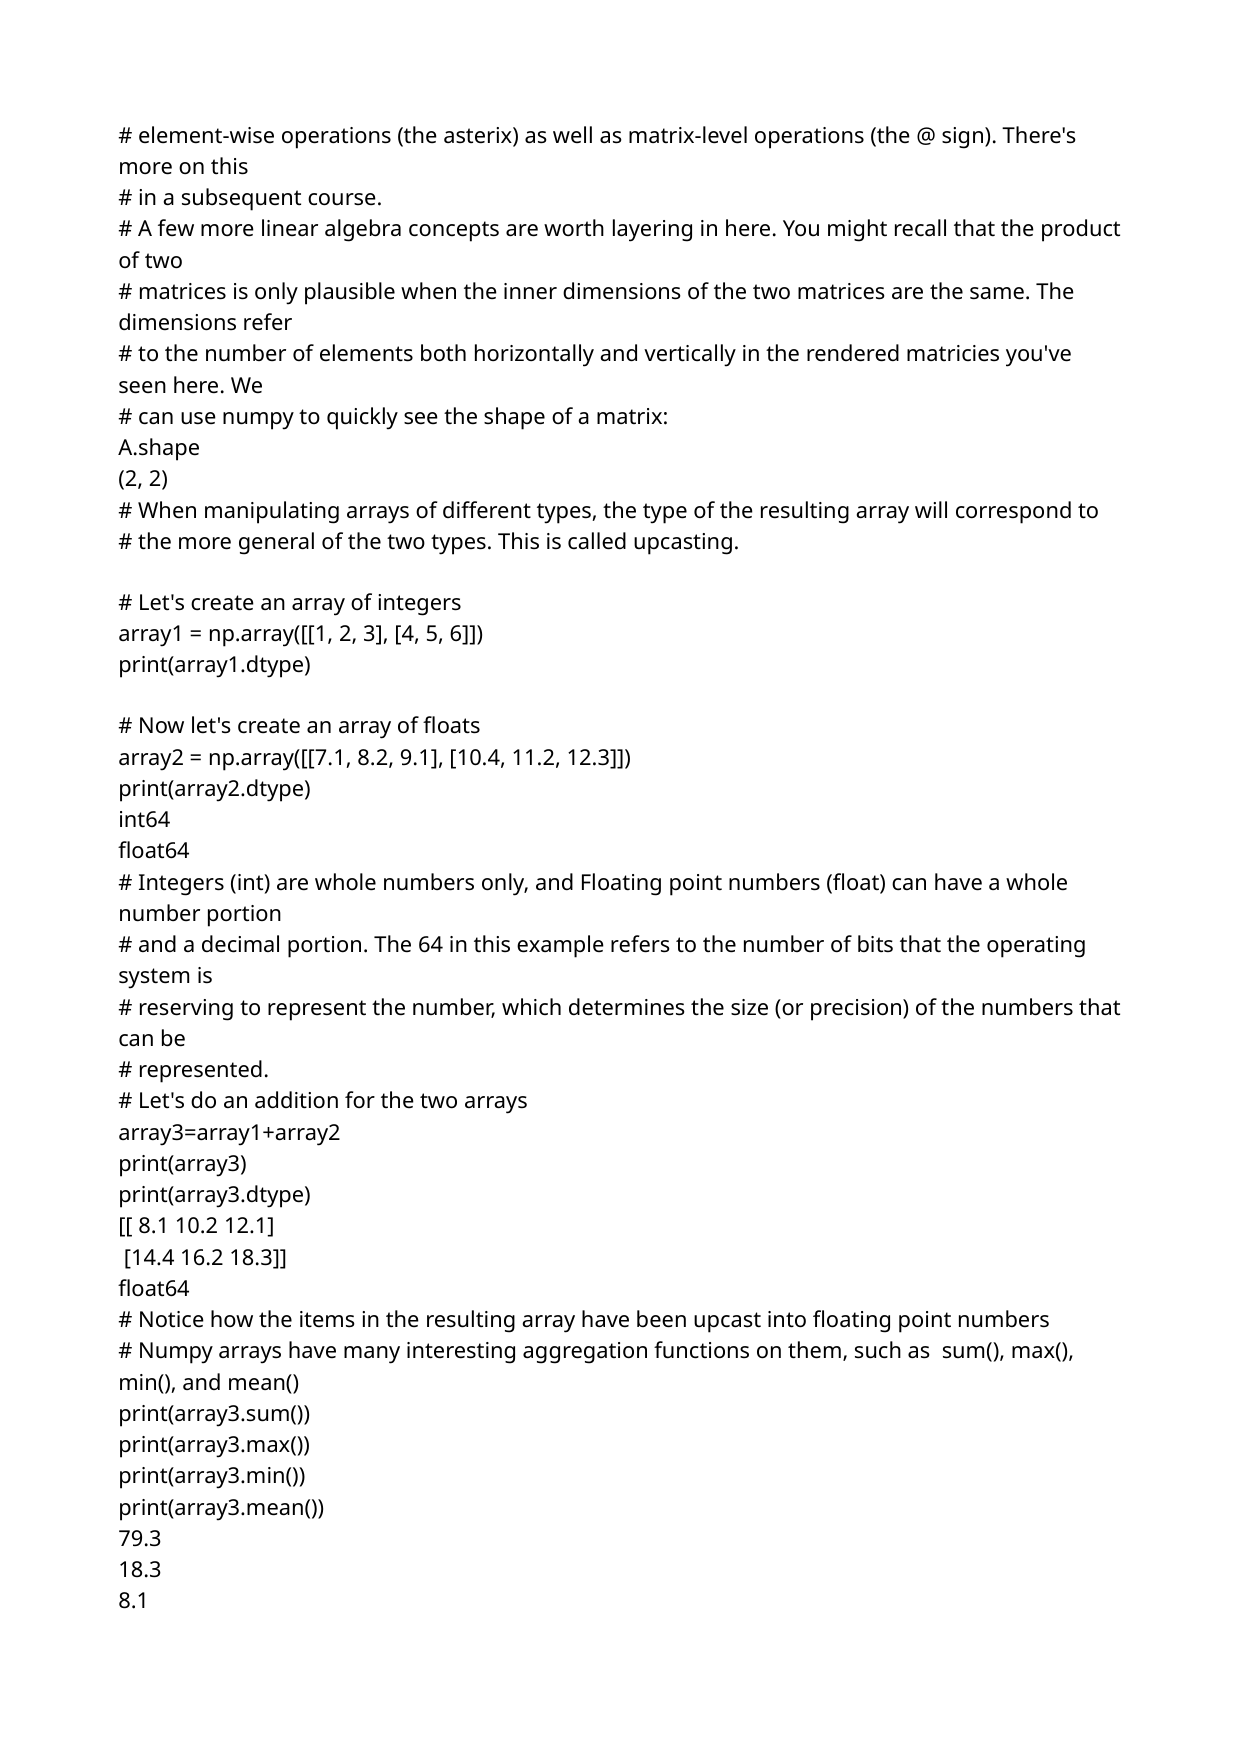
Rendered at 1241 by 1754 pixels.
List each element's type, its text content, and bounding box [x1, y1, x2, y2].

text print(array3.mean()) [118, 1490, 1122, 1521]
text [14.4 16.2 18.3]] [118, 1240, 1122, 1271]
text print(array3.min()) [118, 1459, 1122, 1490]
text print(array3) [118, 1146, 1122, 1178]
text # reserving to represent the number, which determines the size (or precision) of the numbers that can be [118, 990, 1122, 1053]
text print(array3.max()) [118, 1428, 1122, 1459]
text # in a subsequent course. [118, 181, 1122, 212]
text 79.3 [118, 1521, 1122, 1553]
text # can use numpy to quickly see the shape of a matrix: [118, 399, 1122, 431]
text print(array2.dtype) [118, 771, 1122, 803]
text print(array1.dtype) [118, 648, 1122, 679]
text ​ [118, 556, 1122, 585]
text # Integers (int) are whole numbers only, and Floating point numbers (float) can have a whole number portion [118, 865, 1122, 928]
text # the more general of the two types. This is called upcasting. [118, 524, 1122, 556]
text 8.1 [118, 1584, 1122, 1615]
text A.shape [118, 431, 1122, 462]
text # When manipulating arrays of different types, the type of the resulting array will correspond to [118, 493, 1122, 524]
text # element-wise operations (the asterix) as well as matrix-level operations (the @ sign). There's more on this [118, 118, 1122, 181]
text float64 [118, 1271, 1122, 1303]
text # Let's do an addition for the two arrays [118, 1084, 1122, 1115]
text # matrices is only plausible when the inner dimensions of the two matrices are the same. The dimensions refer [118, 274, 1122, 337]
text # Now let's create an array of floats [118, 709, 1122, 740]
text # Numpy arrays have many interesting aggregation functions on them, such as sum(), max(), min(), and mean() [118, 1334, 1122, 1396]
text (2, 2) [118, 462, 1122, 493]
text # and a decimal portion. The 64 in this example refers to the number of bits that the operating system is [118, 928, 1122, 990]
text float64 [118, 834, 1122, 865]
text # Notice how the items in the resulting array have been upcast into floating point numbers [118, 1303, 1122, 1334]
text # Let's create an array of integers [118, 585, 1122, 617]
text array1 = np.array([[1, 2, 3], [4, 5, 6]]) [118, 617, 1122, 648]
text # represented. [118, 1053, 1122, 1084]
text # to the number of elements both horizontally and vertically in the rendered matricies you've seen here. We [118, 337, 1122, 399]
text array3=array1+array2 [118, 1115, 1122, 1146]
text print(array3.dtype) [118, 1178, 1122, 1209]
text # A few more linear algebra concepts are worth layering in here. You might recall that the product of two [118, 212, 1122, 274]
text [[ 8.1 10.2 12.1] [118, 1209, 1122, 1240]
text int64 [118, 803, 1122, 834]
text print(array3.sum()) [118, 1396, 1122, 1428]
text array2 = np.array([[7.1, 8.2, 9.1], [10.4, 11.2, 12.3]]) [118, 740, 1122, 771]
text ​ [118, 679, 1122, 709]
text 18.3 [118, 1553, 1122, 1584]
